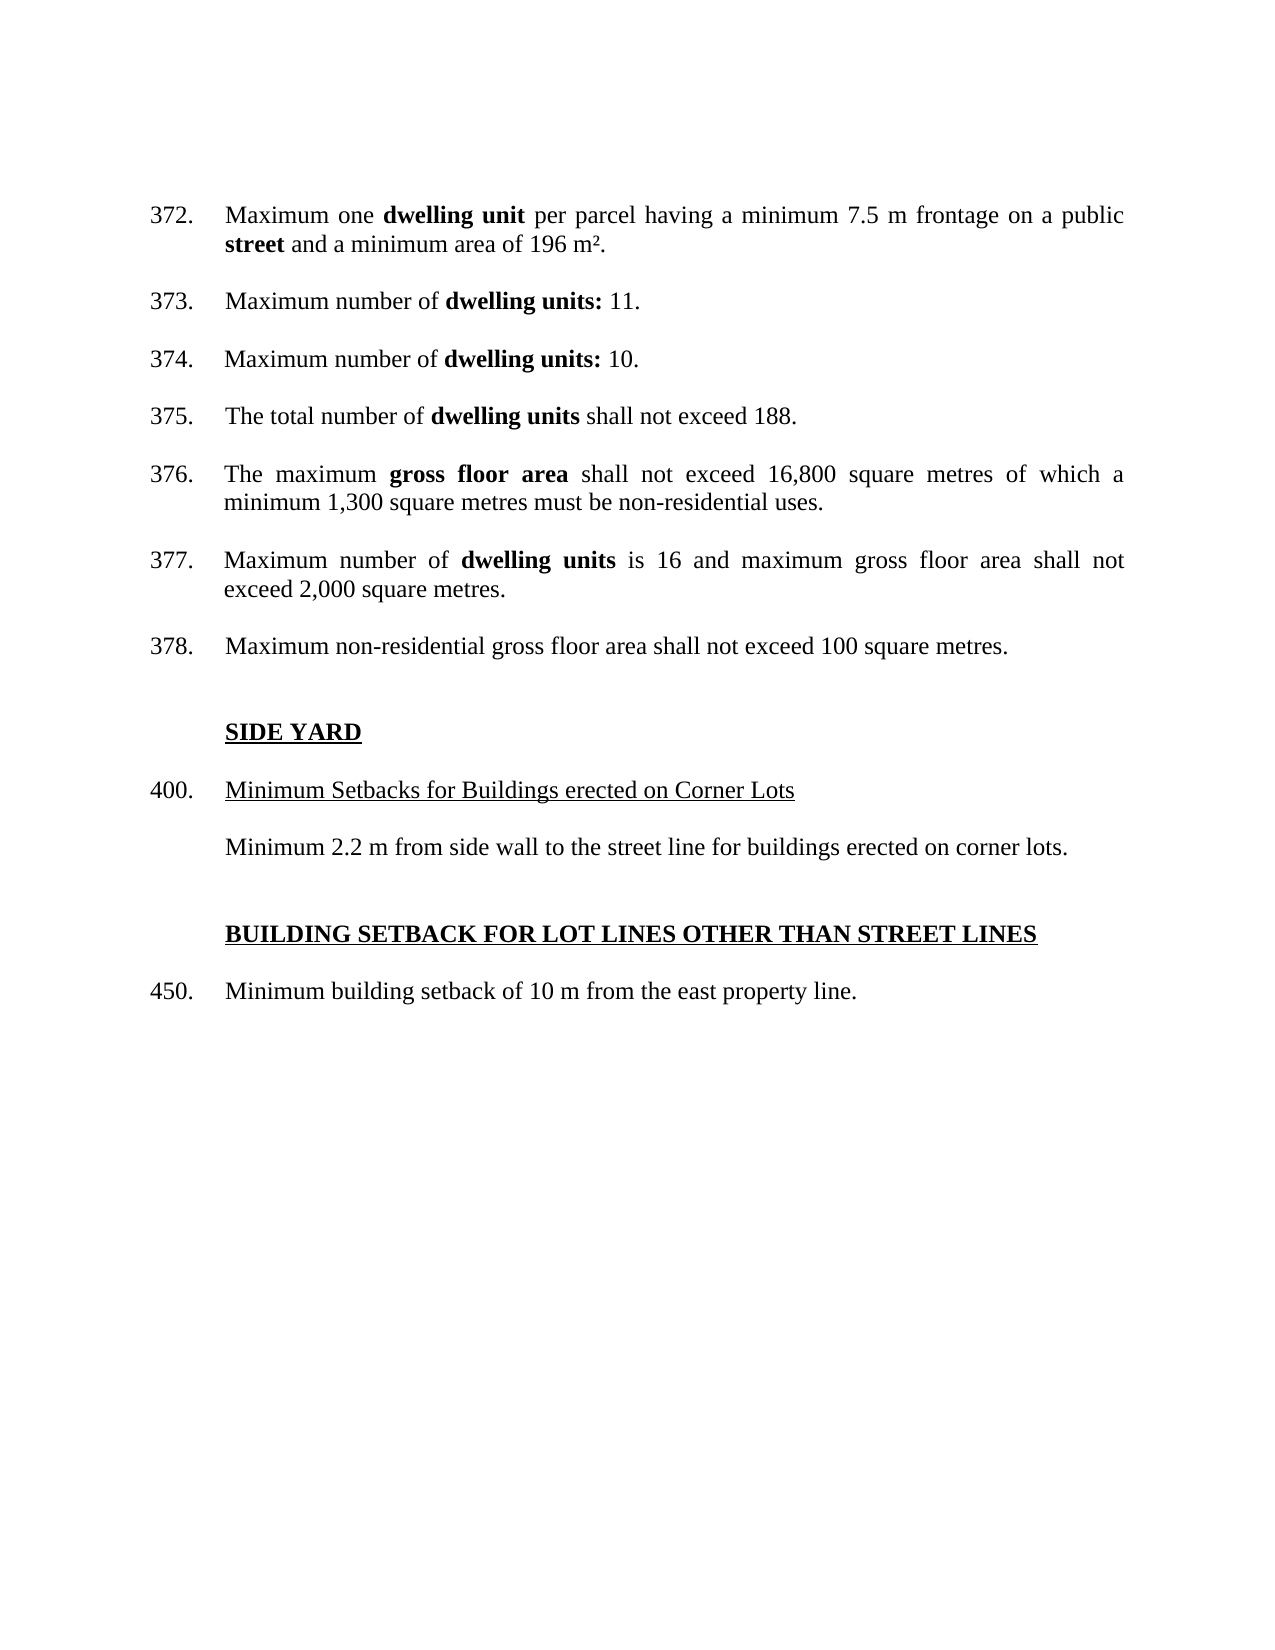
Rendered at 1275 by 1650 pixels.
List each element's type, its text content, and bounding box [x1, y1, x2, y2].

text Minimum 2.2 m from side wall to the street line for buildings erected on corner lots. [150, 832, 1125, 861]
text SIDE YARD [150, 717, 1125, 746]
text 377. Maximum number of dwelling units is 16 and maximum gross floor area shall not exceed 2,000 square metres. [150, 545, 1125, 602]
text BUILDING SETBACK FOR LOT LINES OTHER THAN STREET LINES [150, 919, 1125, 947]
text 375. The total number of dwelling units shall not exceed 188. [150, 401, 1125, 430]
text 400. Minimum Setbacks for Buildings erected on Corner Lots [150, 775, 1125, 804]
text 378. Maximum non-residential gross floor area shall not exceed 100 square metres. [150, 631, 1125, 660]
text 374. Maximum number of dwelling units: 10. [150, 344, 1125, 372]
text 376. The maximum gross floor area shall not exceed 16,800 square metres of which a minimum 1,300 square metres must be non-residential uses. [150, 459, 1125, 516]
text 372. Maximum one dwelling unit per parcel having a minimum 7.5 m frontage on a public street and a minimum area of 196 m². [150, 200, 1125, 257]
text 373. Maximum number of dwelling units: 11. [150, 286, 1125, 315]
text 450. Minimum building setback of 10 m from the east property line. [150, 976, 1125, 1005]
